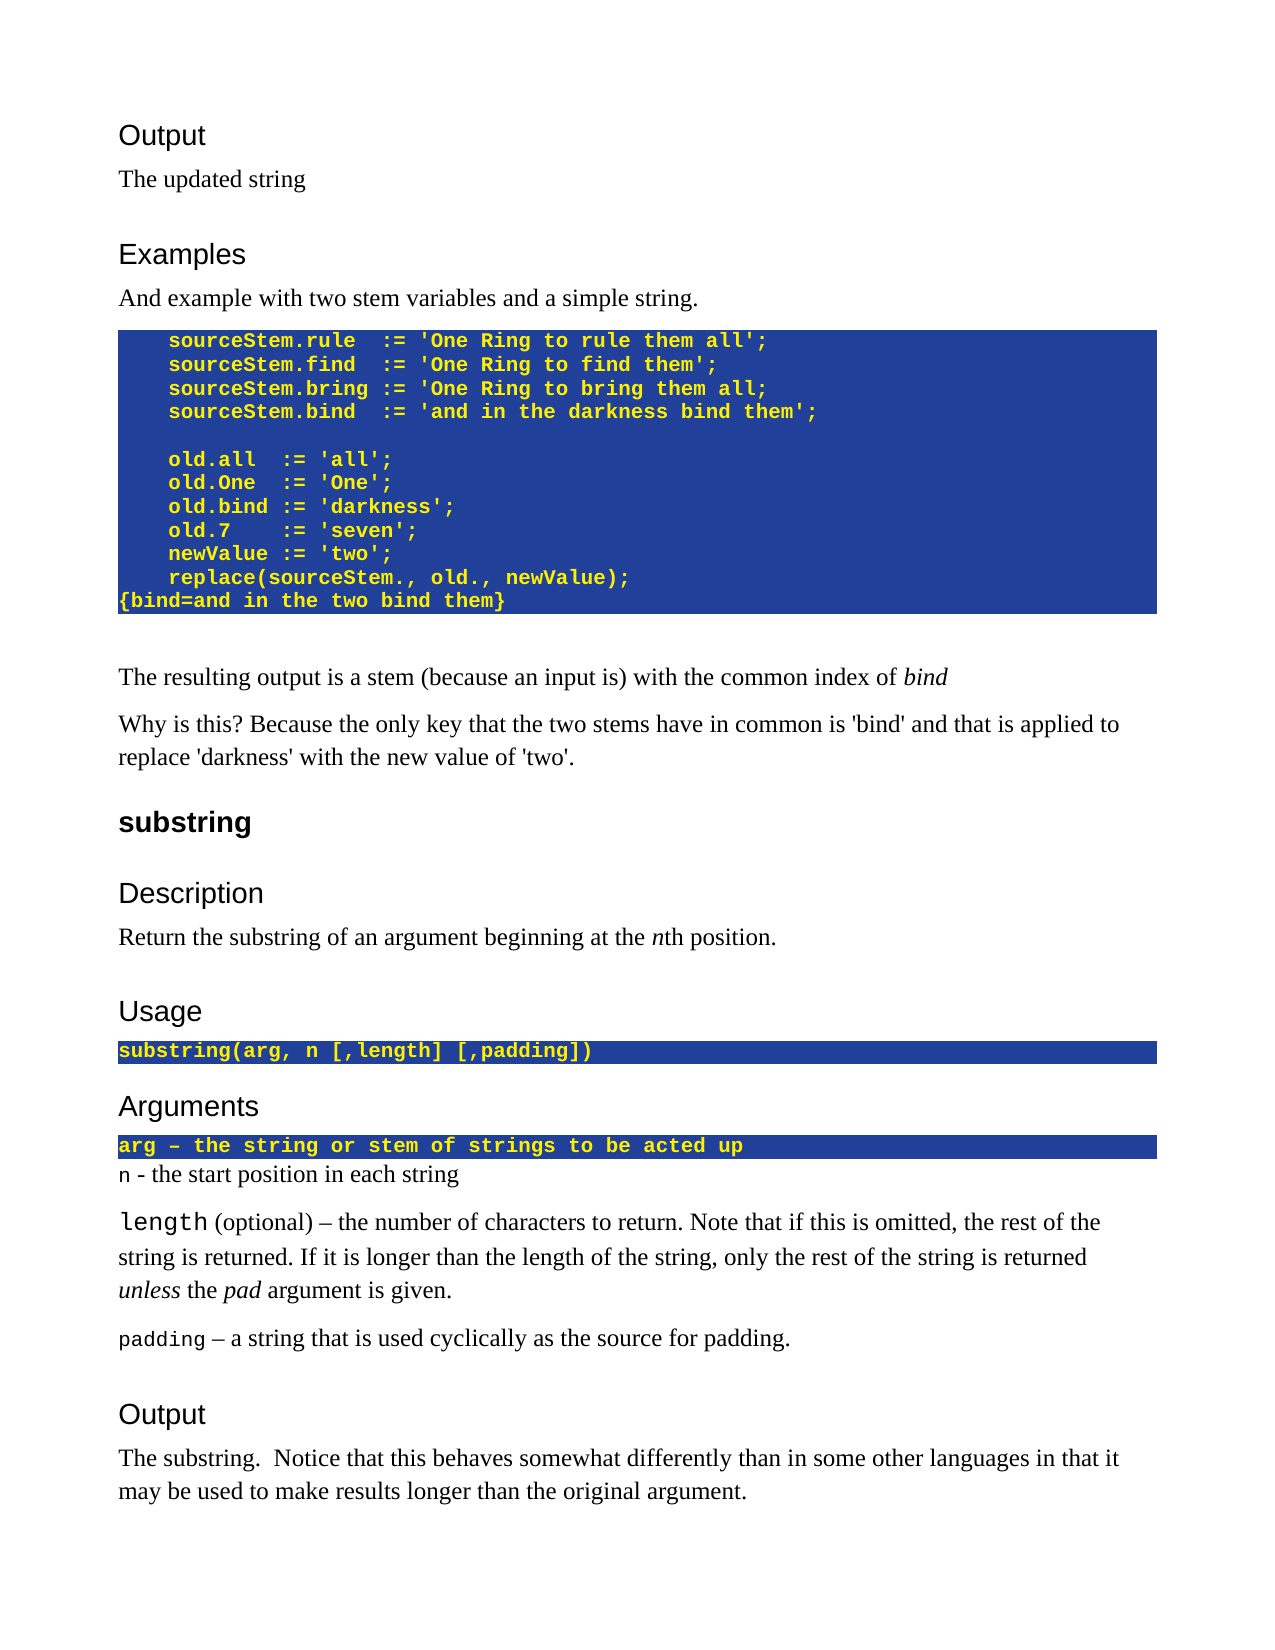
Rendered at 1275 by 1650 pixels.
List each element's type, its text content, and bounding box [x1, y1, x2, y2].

text padding – a string that is used cyclically as the source for padding. [118, 1323, 1157, 1353]
subtitle Examples [118, 237, 1157, 270]
text Return the substring of an argument beginning at the nth position. [118, 922, 1157, 951]
text sourceStem.rule := 'One Ring to rule them all'; [118, 330, 1157, 354]
text substring(arg, n [,length] [,padding]) [118, 1041, 1157, 1064]
text length (optional) – the number of characters to return. Note that if this is omitted, the rest of the string is returned. If it is longer than the length of the string, only the rest of the string is returned unless the pad argument is given. [118, 1207, 1157, 1304]
text The updated string [118, 164, 1157, 193]
text Why is this? Because the only key that the two stems have in common is 'bind' and that is applied to replace 'darkness' with the new value of 'two'. [118, 709, 1157, 771]
text newValue := 'two'; [118, 543, 1157, 567]
subtitle substring [118, 804, 1157, 838]
text old.bind := 'darkness'; [118, 496, 1157, 519]
text The substring. Notice that this behaves somewhat differently than in some other languages in that it may be used to make results longer than the original argument. [118, 1443, 1157, 1504]
text And example with two stem variables and a simple string. [118, 283, 1157, 312]
subtitle Arguments [118, 1089, 1157, 1123]
text old.7 := 'seven'; [118, 519, 1157, 543]
text sourceStem.bind := 'and in the darkness bind them'; [118, 401, 1157, 425]
text old.all := 'all'; [118, 449, 1157, 472]
subtitle Output [118, 118, 1157, 152]
text n - the start position in each string [118, 1159, 1157, 1188]
subtitle Usage [118, 994, 1157, 1028]
subtitle Description [118, 876, 1157, 909]
text arg – the string or stem of strings to be acted up [118, 1135, 1157, 1159]
text {bind=and in the two bind them} [118, 591, 1157, 614]
text sourceStem.bring := 'One Ring to bring them all; [118, 378, 1157, 401]
subtitle Output [118, 1397, 1157, 1430]
text sourceStem.find := 'One Ring to find them'; [118, 354, 1157, 378]
text The resulting output is a stem (because an input is) with the common index of bind [118, 662, 1157, 691]
text replace(sourceStem., old., newValue); [118, 567, 1157, 591]
text old.One := 'One'; [118, 472, 1157, 496]
